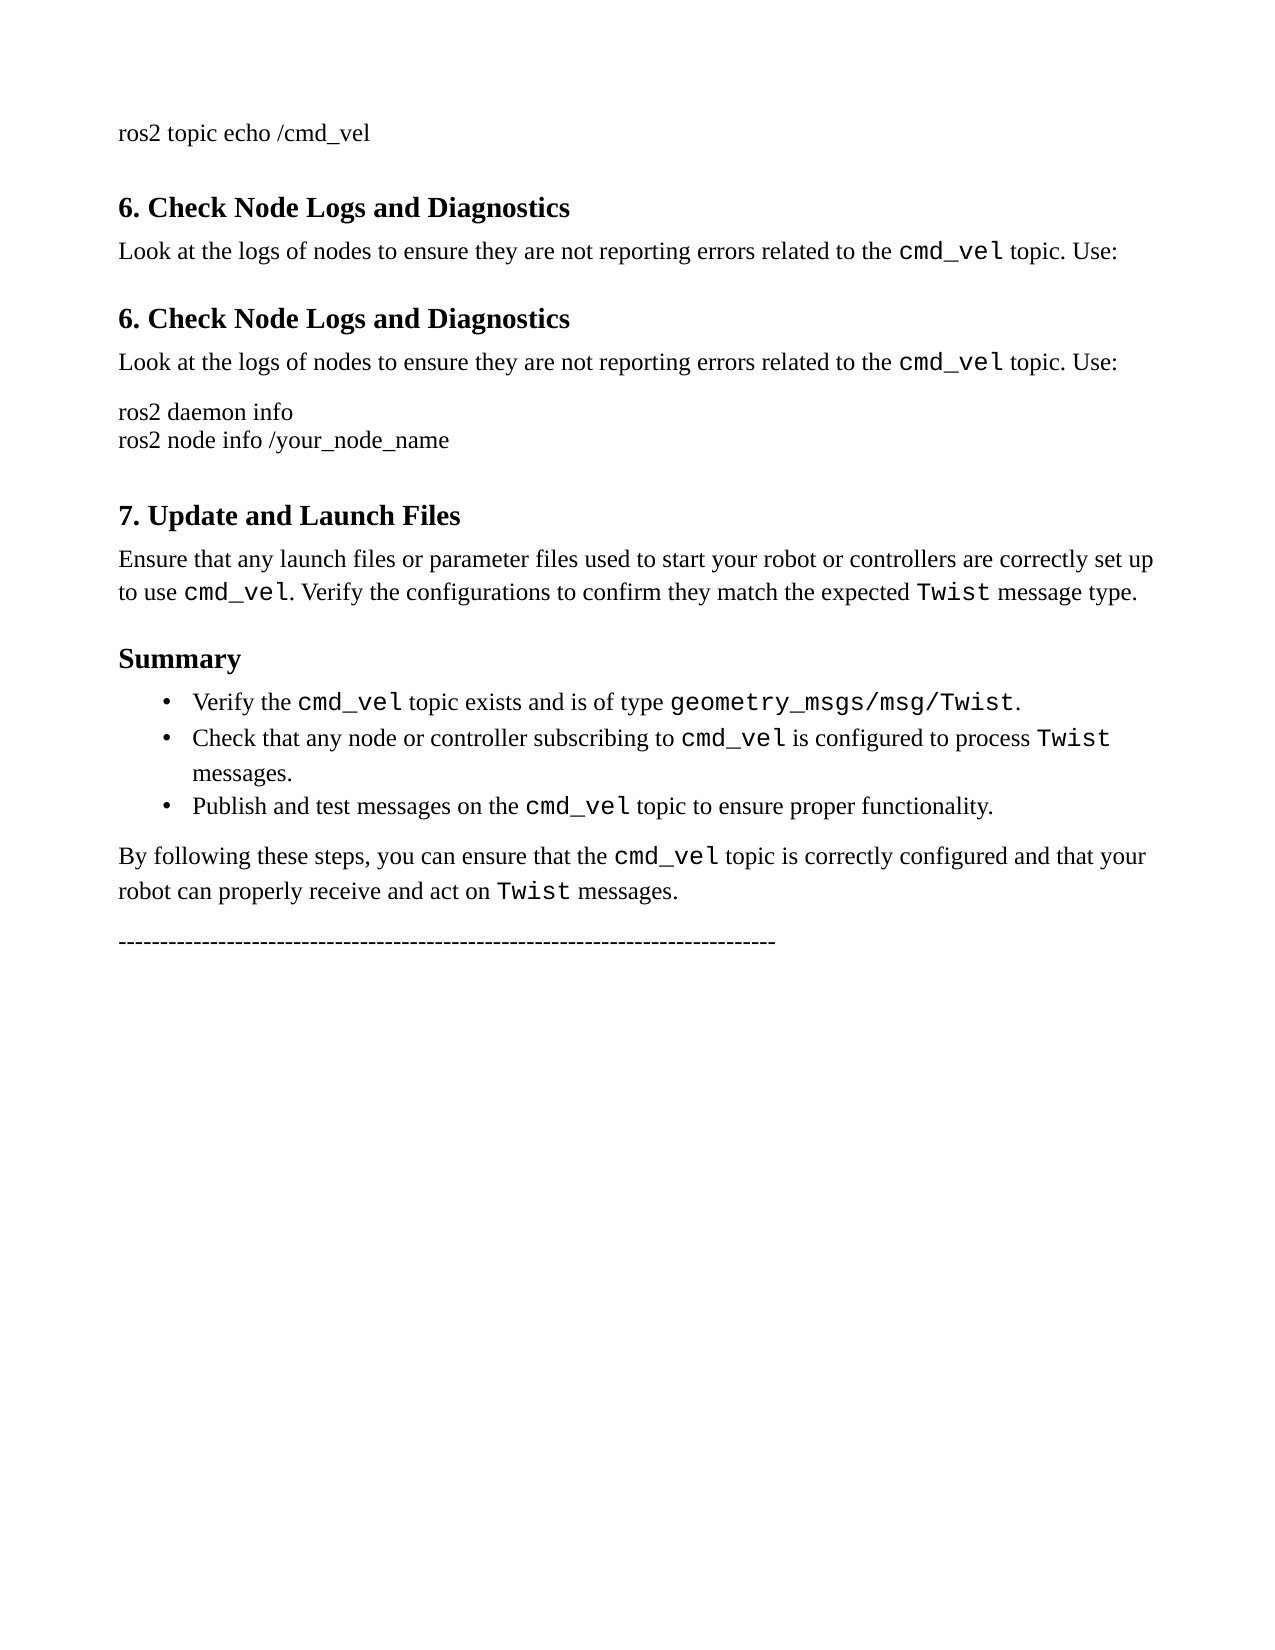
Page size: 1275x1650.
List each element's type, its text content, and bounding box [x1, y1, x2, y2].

subtitle 6. Check Node Logs and Diagnostics [118, 190, 1157, 224]
list Publish and test messages on the cmd_vel topic to ensure proper functionality. [162, 791, 1157, 822]
list Check that any node or controller subscribing to cmd_vel is configured to process Twist messages. [162, 723, 1157, 787]
text ------------------------------------------------------------------------------- [118, 926, 1157, 955]
text Look at the logs of nodes to ensure they are not reporting errors related to the cmd_vel topic. Use: [118, 236, 1157, 267]
subtitle Summary [118, 641, 1157, 675]
text Look at the logs of nodes to ensure they are not reporting errors related to the cmd_vel topic. Use: [118, 347, 1157, 378]
text ros2 daemon info [118, 397, 1157, 426]
text By following these steps, you can ensure that the cmd_vel topic is correctly configured and that your robot can properly receive and act on Twist messages. [118, 841, 1157, 907]
subtitle 7. Update and Launch Files [118, 498, 1157, 531]
text ros2 topic echo /cmd_vel [118, 118, 1157, 147]
subtitle 6. Check Node Logs and Diagnostics [118, 301, 1157, 334]
text Ensure that any launch files or parameter files used to start your robot or controllers are correctly set up to use cmd_vel. Verify the configurations to confirm they match the expected Twist message type. [118, 544, 1157, 608]
list Verify the cmd_vel topic exists and is of type geometry_msgs/msg/Twist. [162, 687, 1157, 718]
text ros2 node info /your_node_name [118, 426, 1157, 454]
